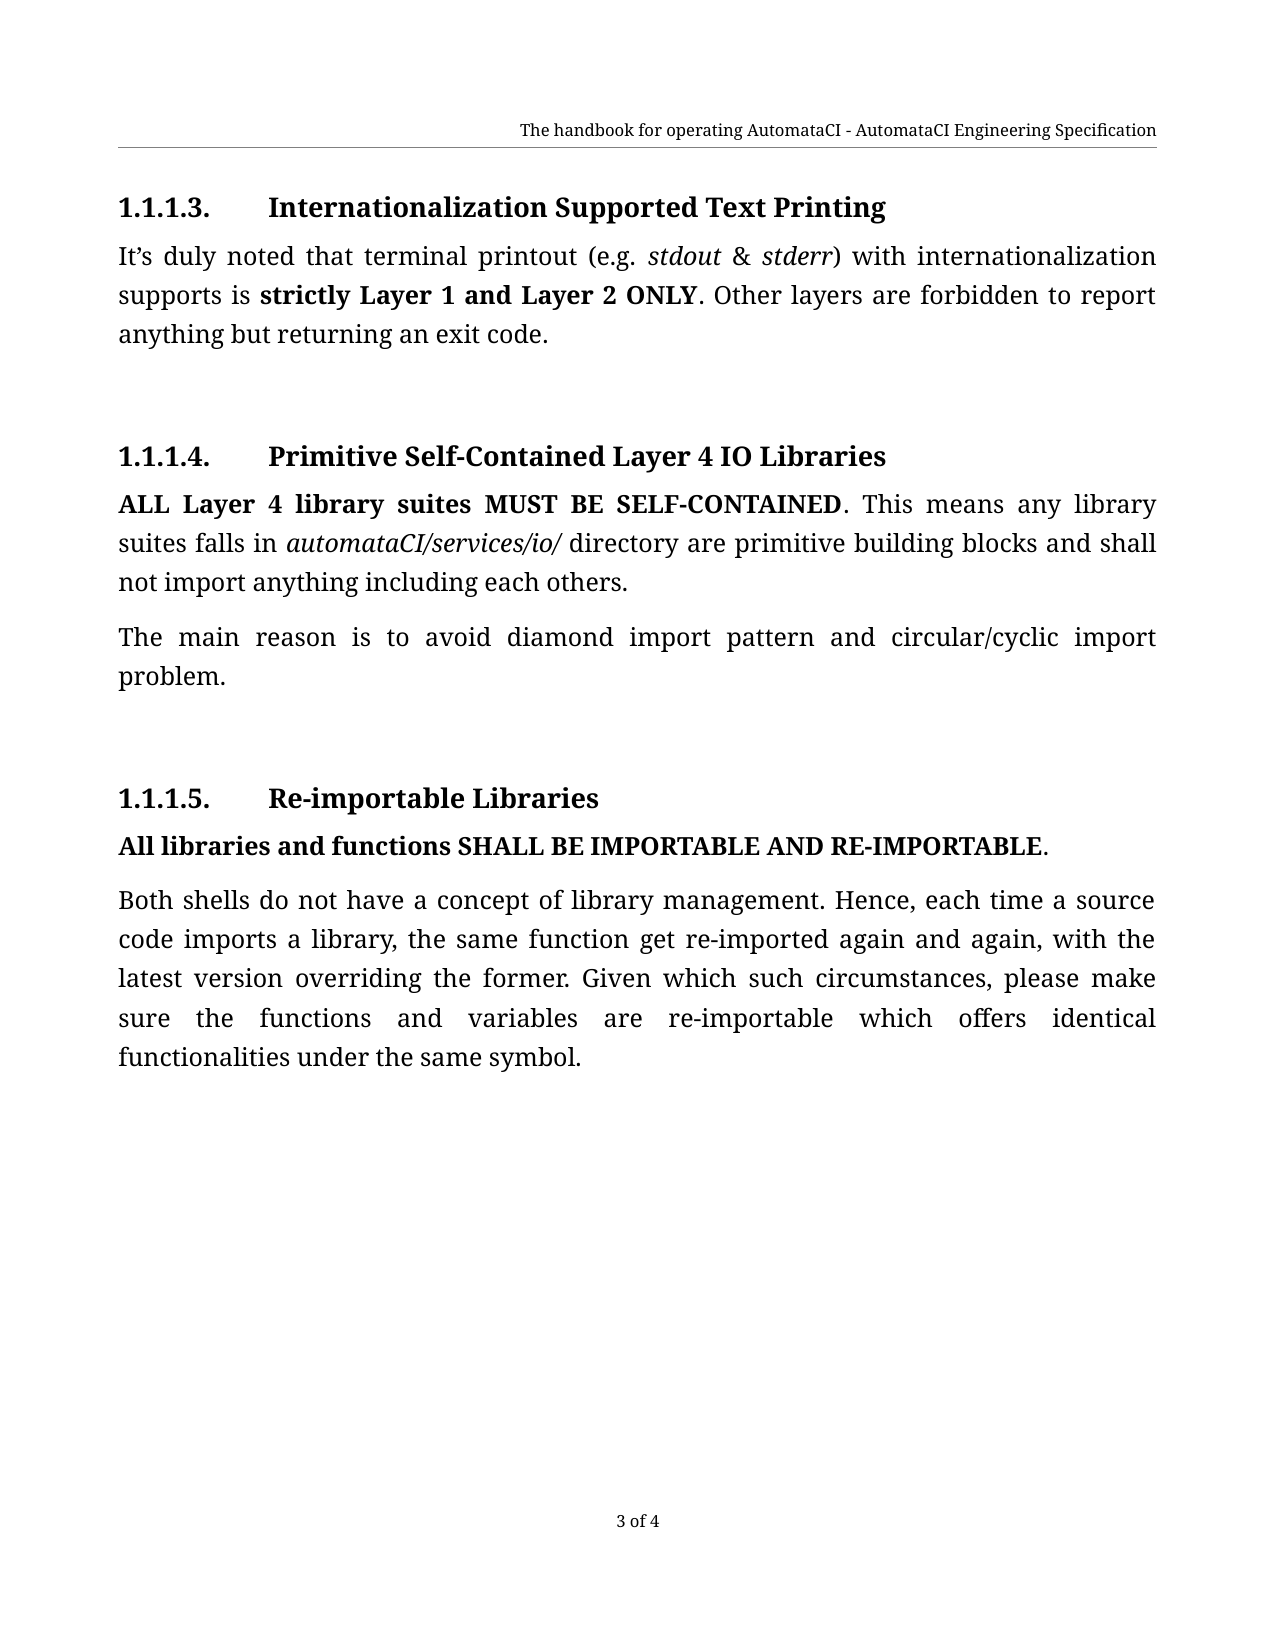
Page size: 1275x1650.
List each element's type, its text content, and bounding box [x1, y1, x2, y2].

subtitle Primitive Self-Contained Layer 4 IO Libraries [118, 437, 1157, 474]
text All libraries and functions SHALL BE IMPORTABLE AND RE-IMPORTABLE. [118, 829, 1157, 863]
text Both shells do not have a concept of library management. Hence, each time a source code imports a library, the same function get re-imported again and again, with the latest version overriding the former. Given which such circumstances, please make sure the functions and variables are re-importable which offers identical functionalities under the same symbol. [118, 883, 1157, 1073]
subtitle Internationalization Supported Text Printing [118, 189, 1157, 226]
text ALL Layer 4 library suites MUST BE SELF-CONTAINED. This means any library suites falls in automataCI/services/io/ directory are primitive building blocks and shall not import anything including each others. [118, 487, 1157, 599]
text The main reason is to avoid diamond import pattern and circular/cyclic import problem. [118, 619, 1157, 692]
subtitle Re-importable Libraries [118, 779, 1157, 816]
text It’s duly noted that terminal printout (e.g. stdout & stderr) with internationalization supports is strictly Layer 1 and Layer 2 ONLY. Other layers are forbidden to report anything but returning an exit code. [118, 238, 1157, 351]
